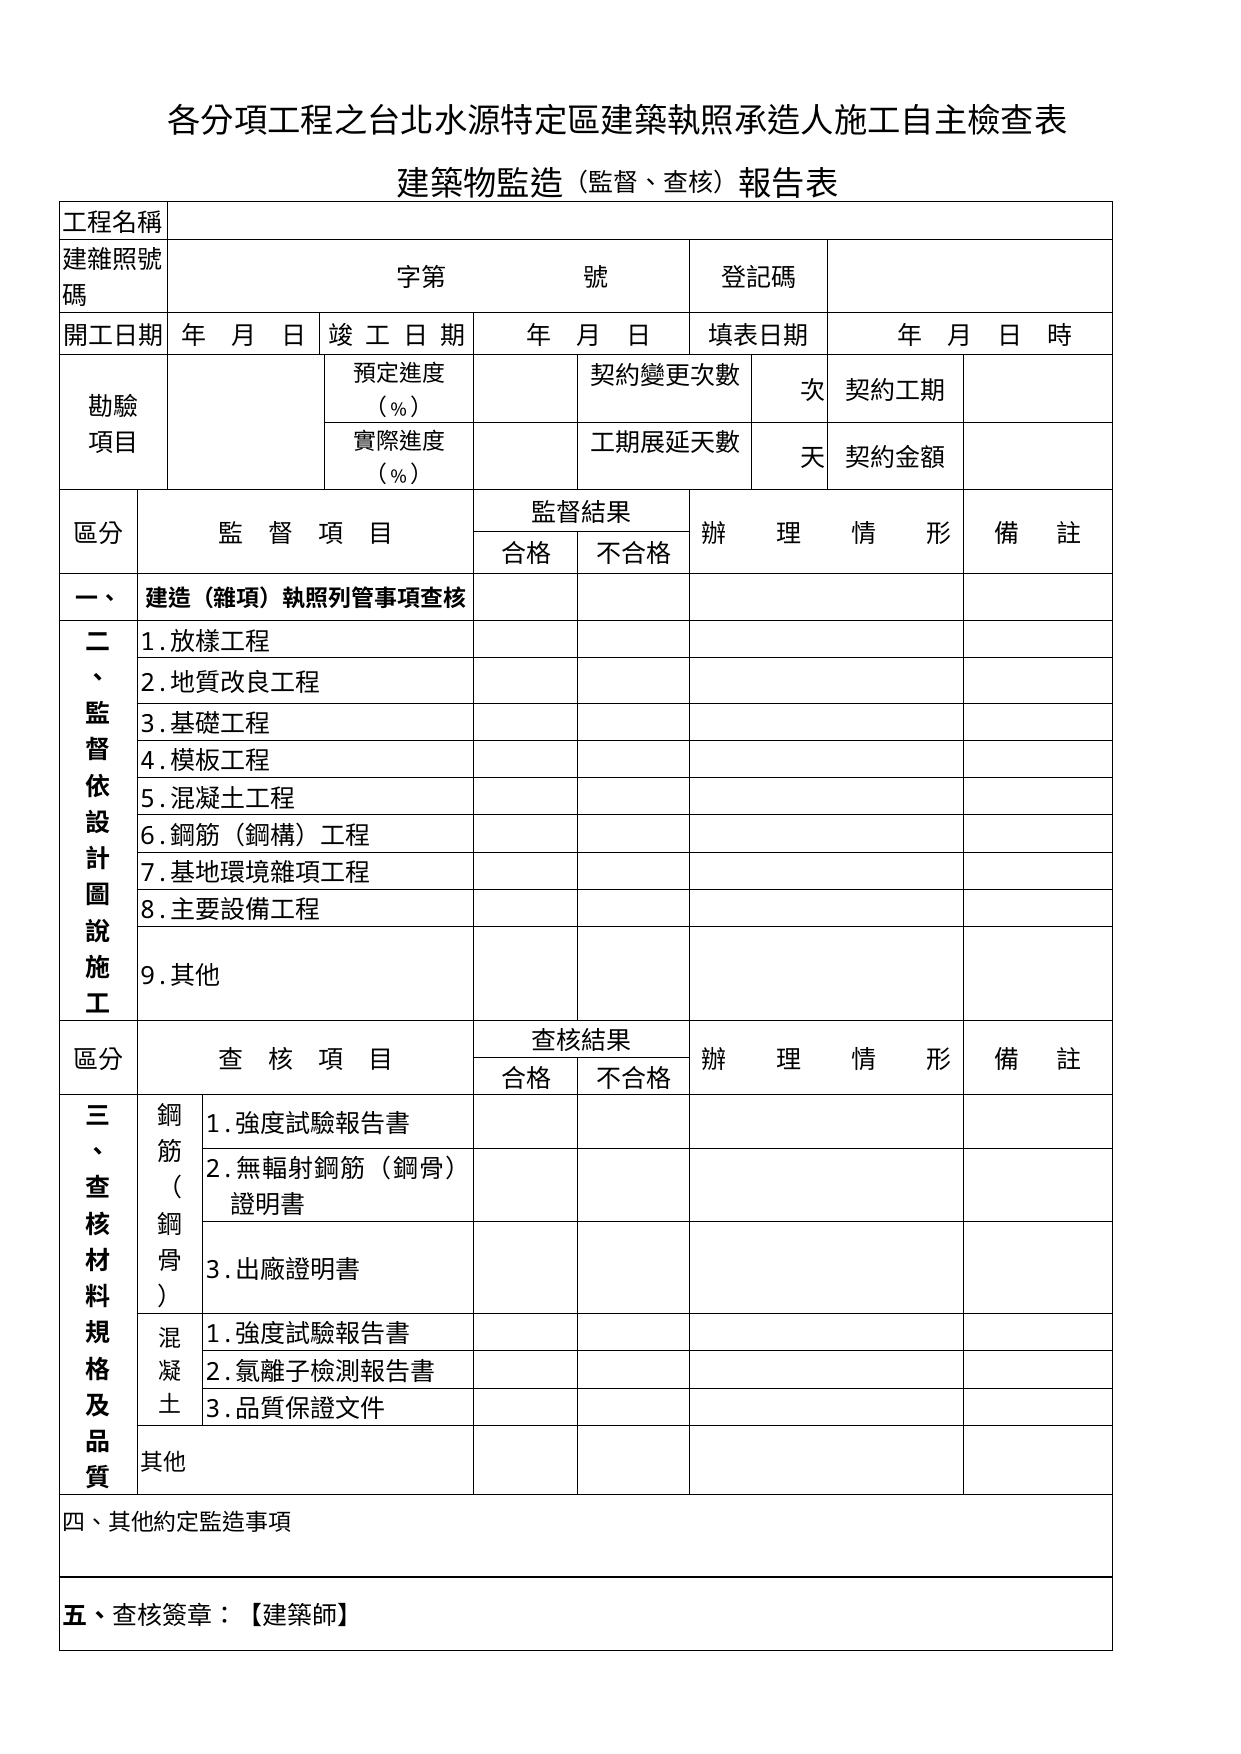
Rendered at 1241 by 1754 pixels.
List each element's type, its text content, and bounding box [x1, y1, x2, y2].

table_cell [578, 1095, 689, 1147]
table_cell [578, 741, 689, 777]
table_cell [474, 778, 577, 814]
table_cell 區分 [60, 490, 137, 573]
table_cell [690, 1222, 963, 1313]
table_cell 監 督 項 目 [138, 490, 473, 573]
table_cell [474, 853, 577, 889]
table_cell [474, 1095, 577, 1147]
table_cell [690, 1426, 963, 1494]
table_cell [690, 890, 963, 926]
table_cell 2.氯離子檢測報告書 [203, 1351, 473, 1388]
text 建築物監造（監督、查核）報告表 [59, 139, 1175, 201]
table_cell [690, 778, 963, 814]
table_cell [578, 621, 689, 657]
table_cell [690, 853, 963, 889]
table_cell [964, 574, 1112, 620]
table_cell 監督結果 [474, 490, 689, 531]
table_cell [690, 927, 963, 1020]
table_cell 實際進度（﹪） [325, 423, 473, 489]
table_header 工程名稱 [60, 202, 167, 238]
table_cell [964, 423, 1112, 489]
table_cell [964, 741, 1112, 777]
table_cell [578, 815, 689, 852]
table_cell 不合格 [578, 532, 689, 573]
table_cell 不合格 [578, 1058, 689, 1094]
table_cell 1.強度試驗報告書 [203, 1095, 473, 1147]
table_cell 4.模板工程 [138, 741, 473, 777]
table_cell [474, 1351, 577, 1388]
table_cell 年 月 日 [474, 313, 689, 354]
table_cell 建造（雜項）執照列管事項查核 [138, 574, 473, 620]
table_cell [964, 778, 1112, 814]
table_cell [578, 1314, 689, 1350]
table_cell 二 、 監 督 依 設 計 圖 說 施 工 [60, 621, 137, 1020]
table_cell [474, 355, 577, 422]
table_cell 三、查核材料規格及品質 [60, 1095, 137, 1494]
table_cell [474, 1222, 577, 1313]
table_cell 建雜照號碼 [60, 240, 167, 312]
table_cell 混凝土 [138, 1314, 202, 1425]
table_cell 6.鋼筋（鋼構）工程 [138, 815, 473, 852]
table_cell 年 月 日 時 [828, 313, 1112, 354]
table_cell [578, 853, 689, 889]
table_cell 竣 工 日 期 [320, 313, 473, 354]
table_cell 9.其他 [138, 927, 473, 1020]
table_cell [474, 1426, 577, 1494]
table_cell [964, 1351, 1112, 1388]
table_cell [690, 1389, 963, 1425]
table_cell [474, 621, 577, 657]
table_cell [690, 1351, 963, 1388]
table_cell [578, 574, 689, 620]
table_cell [474, 741, 577, 777]
table_cell [578, 704, 689, 740]
table_header [168, 202, 1112, 238]
table_cell [578, 1222, 689, 1313]
table_cell 字第 號 [168, 240, 689, 312]
table_cell 合格 [474, 1058, 577, 1094]
table_cell 天 [752, 423, 827, 489]
table_cell 五、查核簽章：【建築師】 [60, 1578, 1112, 1649]
table_cell 預定進度（﹪） [325, 355, 473, 422]
table_cell 辦 理 情 形 [690, 490, 963, 573]
table_cell 辦 理 情 形 [690, 1021, 963, 1094]
table_cell 查 核 項 目 [138, 1021, 473, 1094]
table_cell 查核結果 [474, 1021, 689, 1057]
table_cell 四、其他約定監造事項 [60, 1495, 1112, 1576]
table_cell 3.品質保證文件 [203, 1389, 473, 1425]
table_cell 工期展延天數 [578, 423, 751, 489]
table_cell [474, 890, 577, 926]
table_cell 備 註 [964, 490, 1112, 573]
table_cell [690, 658, 963, 702]
table_cell [690, 704, 963, 740]
table_cell [964, 355, 1112, 422]
table_cell [168, 355, 324, 489]
table_cell [578, 1149, 689, 1221]
table_cell [474, 1314, 577, 1350]
table_cell [474, 1389, 577, 1425]
table_cell 其他 [138, 1426, 473, 1494]
table_cell [578, 890, 689, 926]
table_cell [828, 240, 1112, 312]
table_cell [474, 704, 577, 740]
table_cell [474, 815, 577, 852]
table_cell [964, 1389, 1112, 1425]
table_cell [964, 1426, 1112, 1494]
table_cell 契約工期 [828, 355, 963, 422]
table_cell 1.強度試驗報告書 [203, 1314, 473, 1350]
table_cell 2.地質改良工程 [138, 658, 473, 702]
table_cell 登記碼 [690, 240, 827, 312]
table_cell 1.放樣工程 [138, 621, 473, 657]
table_cell 開工日期 [60, 313, 167, 354]
table_cell 2.無輻射鋼筋（鋼骨）證明書 [203, 1149, 473, 1221]
table_cell [578, 658, 689, 702]
table_cell 填表日期 [690, 313, 827, 354]
table_cell [578, 1389, 689, 1425]
table_cell [964, 1314, 1112, 1350]
table_cell [964, 1149, 1112, 1221]
table_cell [578, 778, 689, 814]
table_cell 8.主要設備工程 [138, 890, 473, 926]
text 各分項工程之台北水源特定區建築執照承造人施工自主檢查表 [59, 76, 1175, 139]
table_cell 契約變更次數 [578, 355, 751, 422]
table_cell [474, 927, 577, 1020]
table_cell [964, 927, 1112, 1020]
table_cell 勘驗 項目 [60, 355, 167, 489]
table_cell 鋼筋（鋼骨） [138, 1095, 202, 1313]
table_cell 年 月 日 [168, 313, 319, 354]
table_cell [690, 621, 963, 657]
table_cell 7.基地環境雜項工程 [138, 853, 473, 889]
table_cell [578, 927, 689, 1020]
table_cell [690, 1149, 963, 1221]
table_cell [690, 574, 963, 620]
table_cell 5.混凝土工程 [138, 778, 473, 814]
table_cell [964, 815, 1112, 852]
table_cell 合格 [474, 532, 577, 573]
table_cell 備 註 [964, 1021, 1112, 1094]
table_cell 3.出廠證明書 [203, 1222, 473, 1313]
table_cell 區分 [60, 1021, 137, 1094]
table_cell [578, 1426, 689, 1494]
table_cell [964, 704, 1112, 740]
table_cell [964, 621, 1112, 657]
table_cell 契約金額 [828, 423, 963, 489]
table_cell [964, 853, 1112, 889]
table_cell [578, 1351, 689, 1388]
table_cell [964, 658, 1112, 702]
table_cell [690, 1314, 963, 1350]
table_cell [474, 1149, 577, 1221]
table_cell [690, 741, 963, 777]
table_cell [690, 815, 963, 852]
table_cell 次 [752, 355, 827, 422]
table_cell [474, 658, 577, 702]
table_cell [690, 1095, 963, 1147]
table_cell 3.基礎工程 [138, 704, 473, 740]
table_cell 一、 [60, 574, 137, 620]
table_cell [474, 423, 577, 489]
table_cell [964, 890, 1112, 926]
table_cell [964, 1095, 1112, 1147]
table_cell [474, 574, 577, 620]
table_cell [964, 1222, 1112, 1313]
